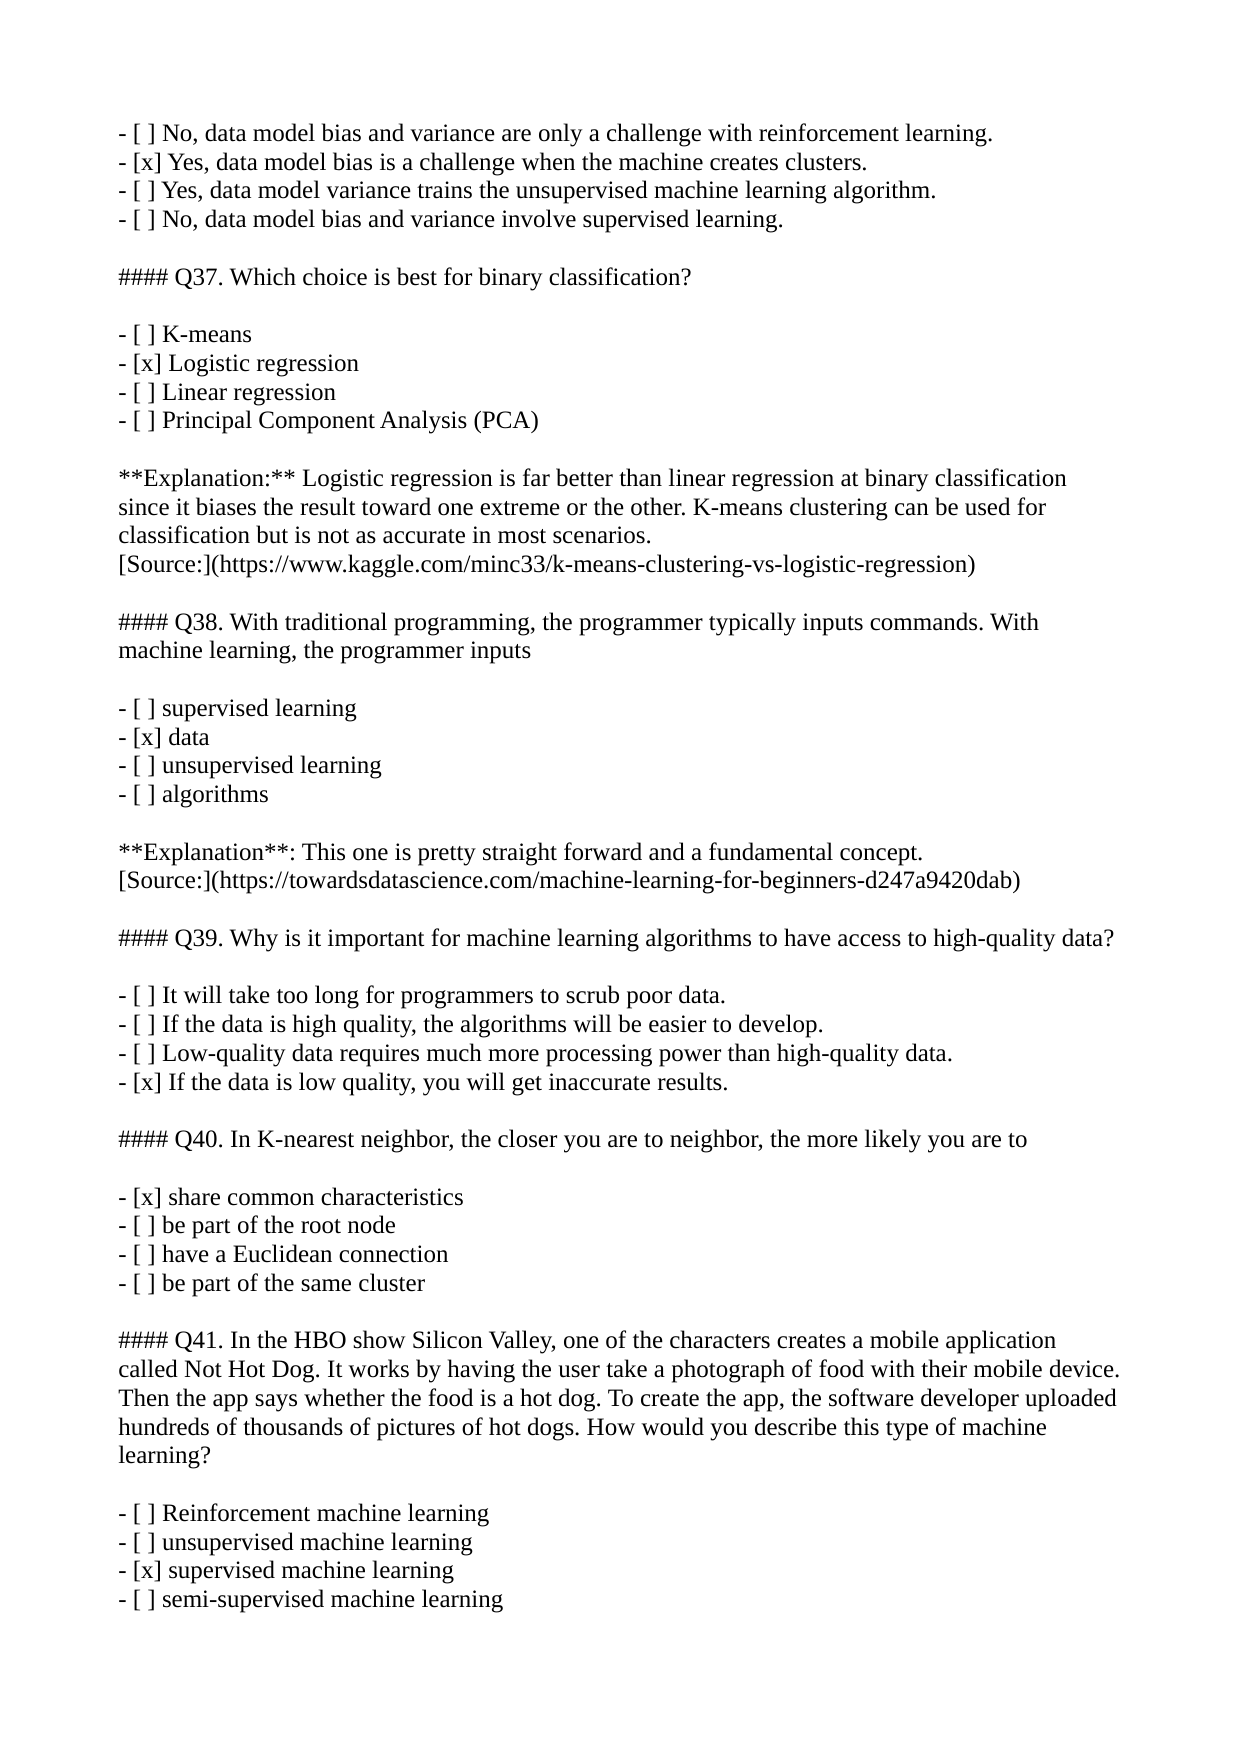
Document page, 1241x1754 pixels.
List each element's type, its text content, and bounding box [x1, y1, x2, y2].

text - [ ] If the data is high quality, the algorithms will be easier to develop. [118, 1009, 1122, 1038]
text - [ ] semi-supervised machine learning [118, 1584, 1122, 1613]
text - [x] Logistic regression [118, 348, 1122, 377]
text - [x] data [118, 722, 1122, 751]
text [Source:](https://towardsdatascience.com/machine-learning-for-beginners-d247a9420dab) [118, 866, 1122, 894]
text - [ ] No, data model bias and variance are only a challenge with reinforcement learning. [118, 118, 1122, 147]
text **Explanation:** Logistic regression is far better than linear regression at binary classification since it biases the result toward one extreme or the other. K-means clustering can be used for classification but is not as accurate in most scenarios. [118, 463, 1122, 549]
text - [ ] algorithms [118, 779, 1122, 808]
text - [ ] be part of the root node [118, 1211, 1122, 1239]
text - [ ] supervised learning [118, 693, 1122, 722]
text [Source:](https://www.kaggle.com/minc33/k-means-clustering-vs-logistic-regression) [118, 549, 1122, 578]
text #### Q38. With traditional programming, the programmer typically inputs commands. With machine learning, the programmer inputs [118, 607, 1122, 664]
text - [x] Yes, data model bias is a challenge when the machine creates clusters. [118, 147, 1122, 176]
text - [ ] Linear regression [118, 377, 1122, 406]
text - [ ] No, data model bias and variance involve supervised learning. [118, 204, 1122, 233]
text - [ ] have a Euclidean connection [118, 1239, 1122, 1268]
text **Explanation**: This one is pretty straight forward and a fundamental concept. [118, 837, 1122, 866]
text #### Q37. Which choice is best for binary classification? [118, 262, 1122, 291]
text - [x] share common characteristics [118, 1182, 1122, 1211]
text #### Q40. In K-nearest neighbor, the closer you are to neighbor, the more likely you are to [118, 1124, 1122, 1153]
text - [ ] Principal Component Analysis (PCA) [118, 406, 1122, 434]
text #### Q39. Why is it important for machine learning algorithms to have access to high-quality data? [118, 923, 1122, 952]
text - [ ] It will take too long for programmers to scrub poor data. [118, 981, 1122, 1009]
text - [ ] K-means [118, 319, 1122, 348]
text - [ ] unsupervised machine learning [118, 1527, 1122, 1556]
text - [ ] Low-quality data requires much more processing power than high-quality data. [118, 1038, 1122, 1067]
text - [ ] be part of the same cluster [118, 1268, 1122, 1297]
text - [ ] unsupervised learning [118, 751, 1122, 779]
text - [ ] Reinforcement machine learning [118, 1498, 1122, 1527]
text - [ ] Yes, data model variance trains the unsupervised machine learning algorithm. [118, 176, 1122, 204]
text #### Q41. In the HBO show Silicon Valley, one of the characters creates a mobile application called Not Hot Dog. It works by having the user take a photograph of food with their mobile device. Then the app says whether the food is a hot dog. To create the app, the software developer uploaded hundreds of thousands of pictures of hot dogs. How would you describe this type of machine learning? [118, 1326, 1122, 1469]
text - [x] If the data is low quality, you will get inaccurate results. [118, 1067, 1122, 1096]
text - [x] supervised machine learning [118, 1556, 1122, 1584]
